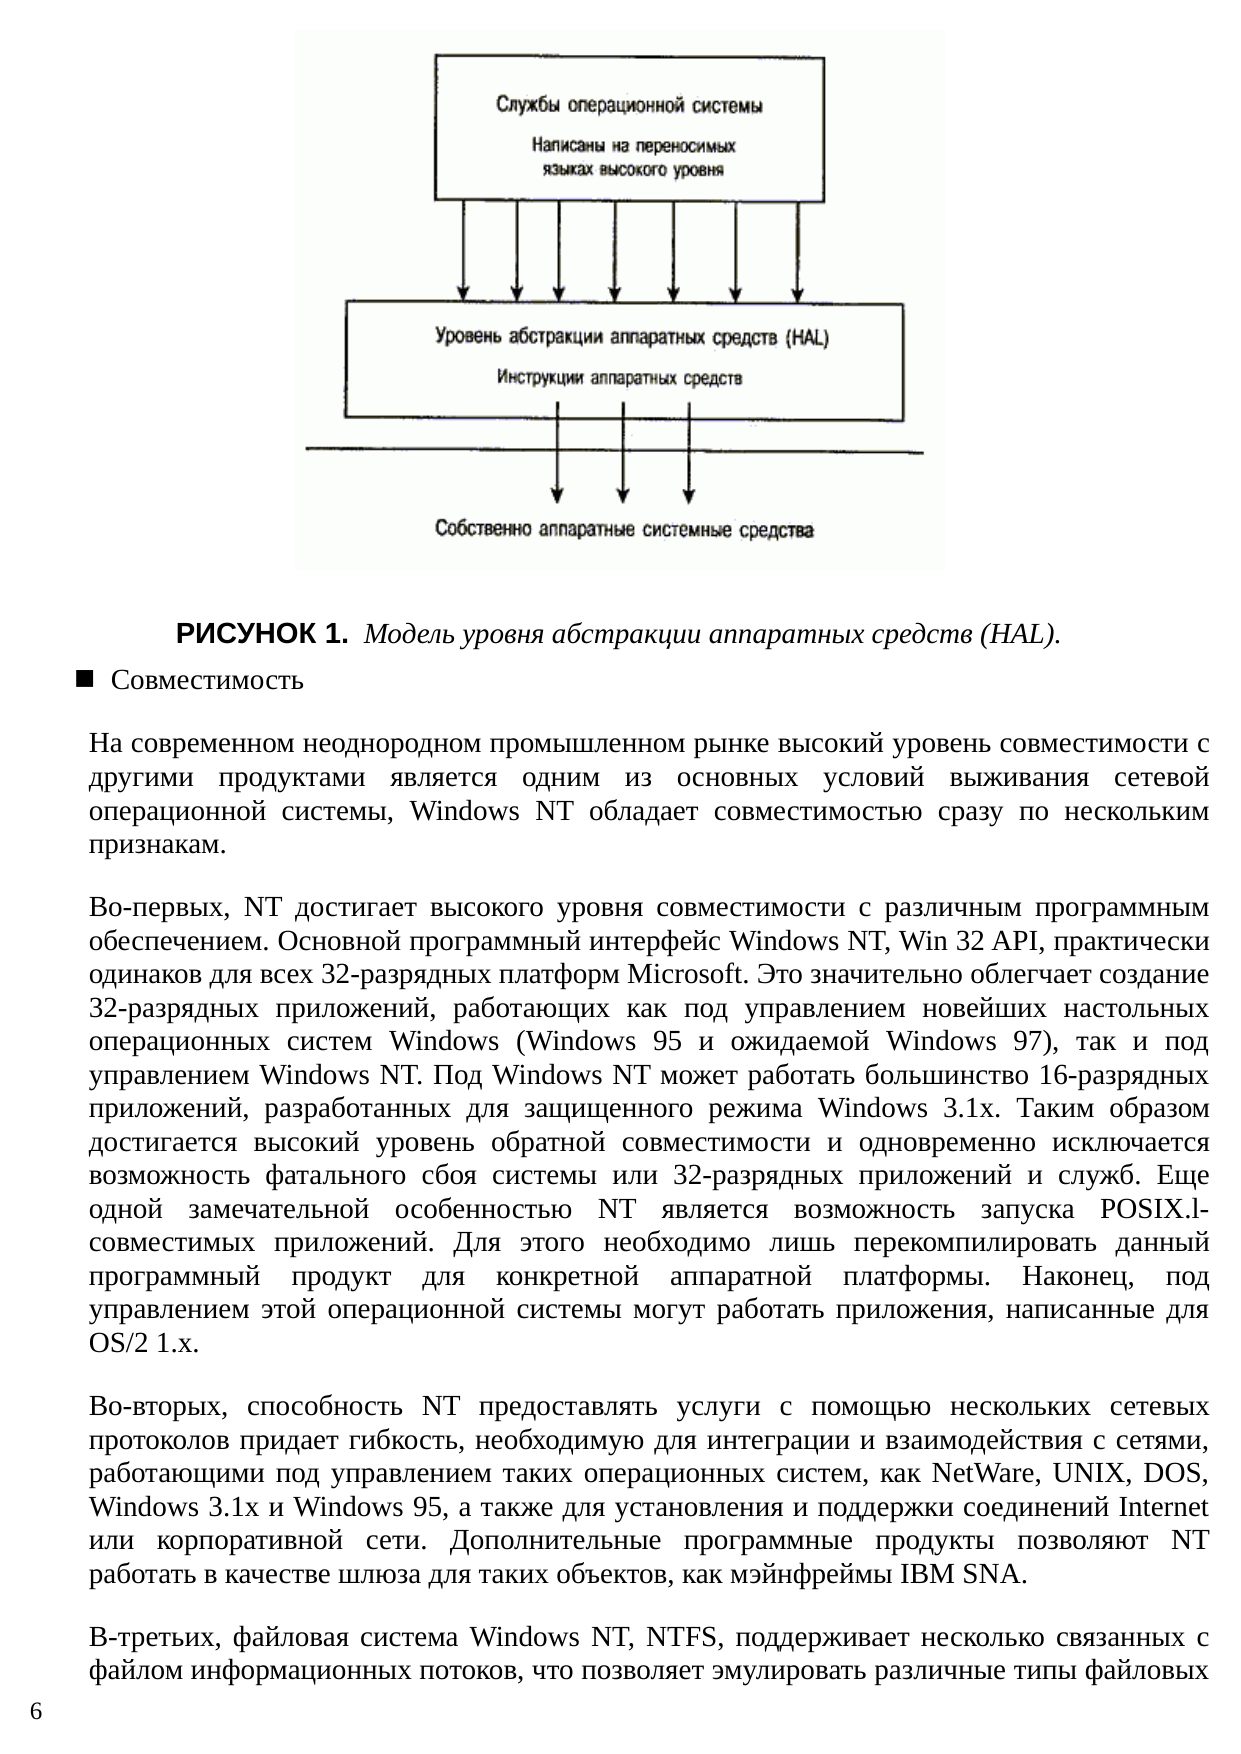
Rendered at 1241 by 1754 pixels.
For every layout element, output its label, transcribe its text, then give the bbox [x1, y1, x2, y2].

list Во-первых, NT достигает высокого уровня совместимости с различным программным обеспечением. Основной программный интерфейс Windows NT, Win 32 API, практически одинаков для всех 32-разрядных платформ Microsoft. Это значительно облегчает создание 32-разрядных приложений, работающих как под управлением новейших настольных операционных систем Windows (Windows 95 и ожидаемой Windows 97), так и под управлением Windows NT. Под Windows NT может работать большинство 16-разрядных приложений, разработанных для защищенного режима Windows 3.1x. Таким образом достигается высокий уровень обратной совместимости и одновременно исключается возможность фатального сбоя системы или 32-разрядных приложений и служб. Еще одной замечательной особенностью NT является возможность запуска POSIX.l-совместимых приложений. Для этого необходимо лишь перекомпилировать данный программный продукт для конкретной аппаратной платформы. Наконец, под управлением этой операционной системы могут работать приложения, написанные для OS/2 1.x. [88, 889, 1211, 1359]
list На современном неоднородном промышленном рынке высокий уровень совместимости с другими продуктами является одним из основных условий выживания сетевой операционной системы, Windows NT обладает совместимостью сразу по нескольким признакам. [88, 726, 1211, 860]
list Во-вторых, способность NT предоставлять услуги с помощью нескольких сетевых протоколов придает гибкость, необходимую для интеграции и взаимодействия с сетями, работающими под управлением таких операционных систем, как NetWare, UNIX, DOS, Windows 3.1x и Windows 95, а также для установления и поддержки соединений Internet или корпоративной сети. Дополнительные программные продукты позволяют NT работать в качестве шлюза для таких объектов, как мэйнфреймы IBM SNA. [88, 1388, 1211, 1589]
text РИСУНОК 1. Модель уровня абстракции аппаратных средств (HAL). [29, 616, 1211, 650]
list В-третьих, файловая система Windows NT, NTFS, поддерживает несколько связанных с файлом информационных потоков, что позволяет эмулировать различные типы файловых [88, 1619, 1211, 1686]
picture [295, 29, 945, 571]
subtitle n Совместимость [74, 662, 1211, 696]
